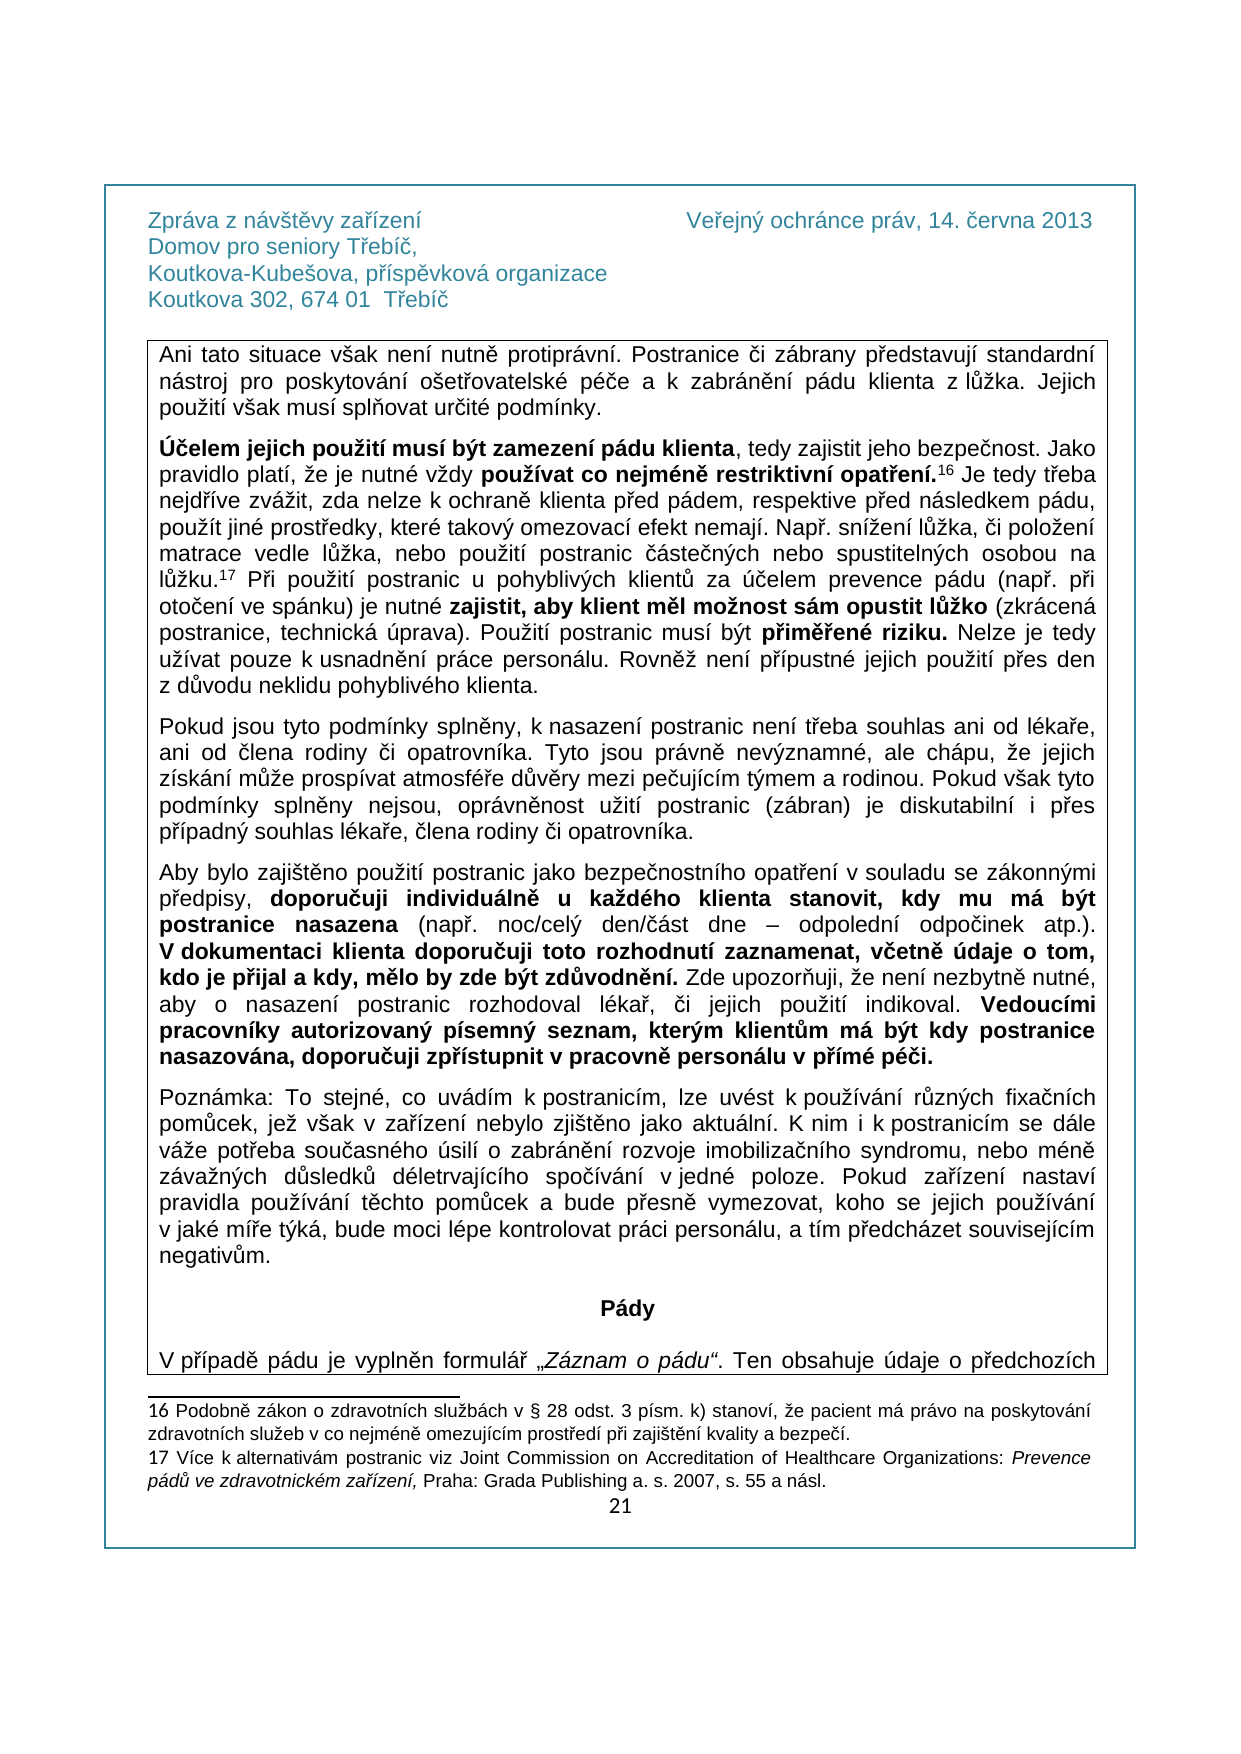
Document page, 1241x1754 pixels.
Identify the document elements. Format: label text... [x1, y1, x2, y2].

table_cell Ani tato situace však není nutně protiprávní. Postranice či zábrany představují standardní nástroj pro poskytování ošetřovatelské péče a k zabránění pádu klienta z lůžka. Jejich použití však musí splňovat určité podmínky. Účelem jejich použití musí být zamezení pádu klienta, tedy zajistit jeho bezpečnost. Jako pravidlo platí, že je nutné vždy používat co nejméně restriktivní opatření. Je tedy třeba nejdříve zvážit, zda nelze k ochraně klienta před pádem, respektive před následkem pádu, použít jiné prostředky, které takový omezovací efekt nemají. Např. snížení lůžka, či položení matrace vedle lůžka, nebo použití postranic částečných nebo spustitelných osobou na lůžku. Při použití postranic u pohyblivých klientů za účelem prevence pádu (např. při otočení ve spánku) je nutné zajistit, aby klient měl možnost sám opustit lůžko (zkrácená postranice, technická úprava). Použití postranic musí být přiměřené riziku. Nelze je tedy užívat pouze k usnadnění práce personálu. Rovněž není přípustné jejich použití přes den z důvodu neklidu pohyblivého klienta. Pokud jsou tyto podmínky splněny, k nasazení postranic není třeba souhlas ani od lékaře, ani od člena rodiny či opatrovníka. Tyto jsou právně nevýznamné, ale chápu, že jejich získání může prospívat atmosféře důvěry mezi pečujícím týmem a rodinou. Pokud však tyto podmínky splněny nejsou, oprávněnost užití postranic (zábran) je diskutabilní i přes případný souhlas lékaře, člena rodiny či opatrovníka. Aby bylo zajištěno použití postranic jako bezpečnostního opatření v souladu se zákonnými předpisy, doporučuji individuálně u každého klienta stanovit, kdy mu má být postranice nasazena (např. noc/celý den/část dne – odpolední odpočinek atp.). V dokumentaci klienta doporučuji toto rozhodnutí zaznamenat, včetně údaje o tom, kdo je přijal a kdy, mělo by zde být zdůvodnění. Zde upozorňuji, že není nezbytně nutné, aby o nasazení postranic rozhodoval lékař, či jejich použití indikoval. Vedoucími pracovníky autorizovaný písemný seznam, kterým klientům má být kdy postranice nasazována, doporučuji zpřístupnit v pracovně personálu v přímé péči. Poznámka: To stejné, co uvádím k postranicím, lze uvést k používání různých fixačních pomůcek, jež však v zařízení nebylo zjištěno jako aktuální. K nim i k postranicím se dále váže potřeba současného úsilí o zabránění rozvoje imobilizačního syndromu, nebo méně závažných důsledků déletrvajícího spočívání v jedné poloze. Pokud zařízení nastaví pravidla používání těchto pomůcek a bude přesně vymezovat, koho se jejich používání v jaké míře týká, bude moci lépe kontrolovat práci personálu, a tím předcházet souvisejícím negativům. Pády V případě pádu je vyplněn formulář „Záznam o pádu“. Ten obsahuje údaje o předchozích [148, 341, 1107, 1374]
